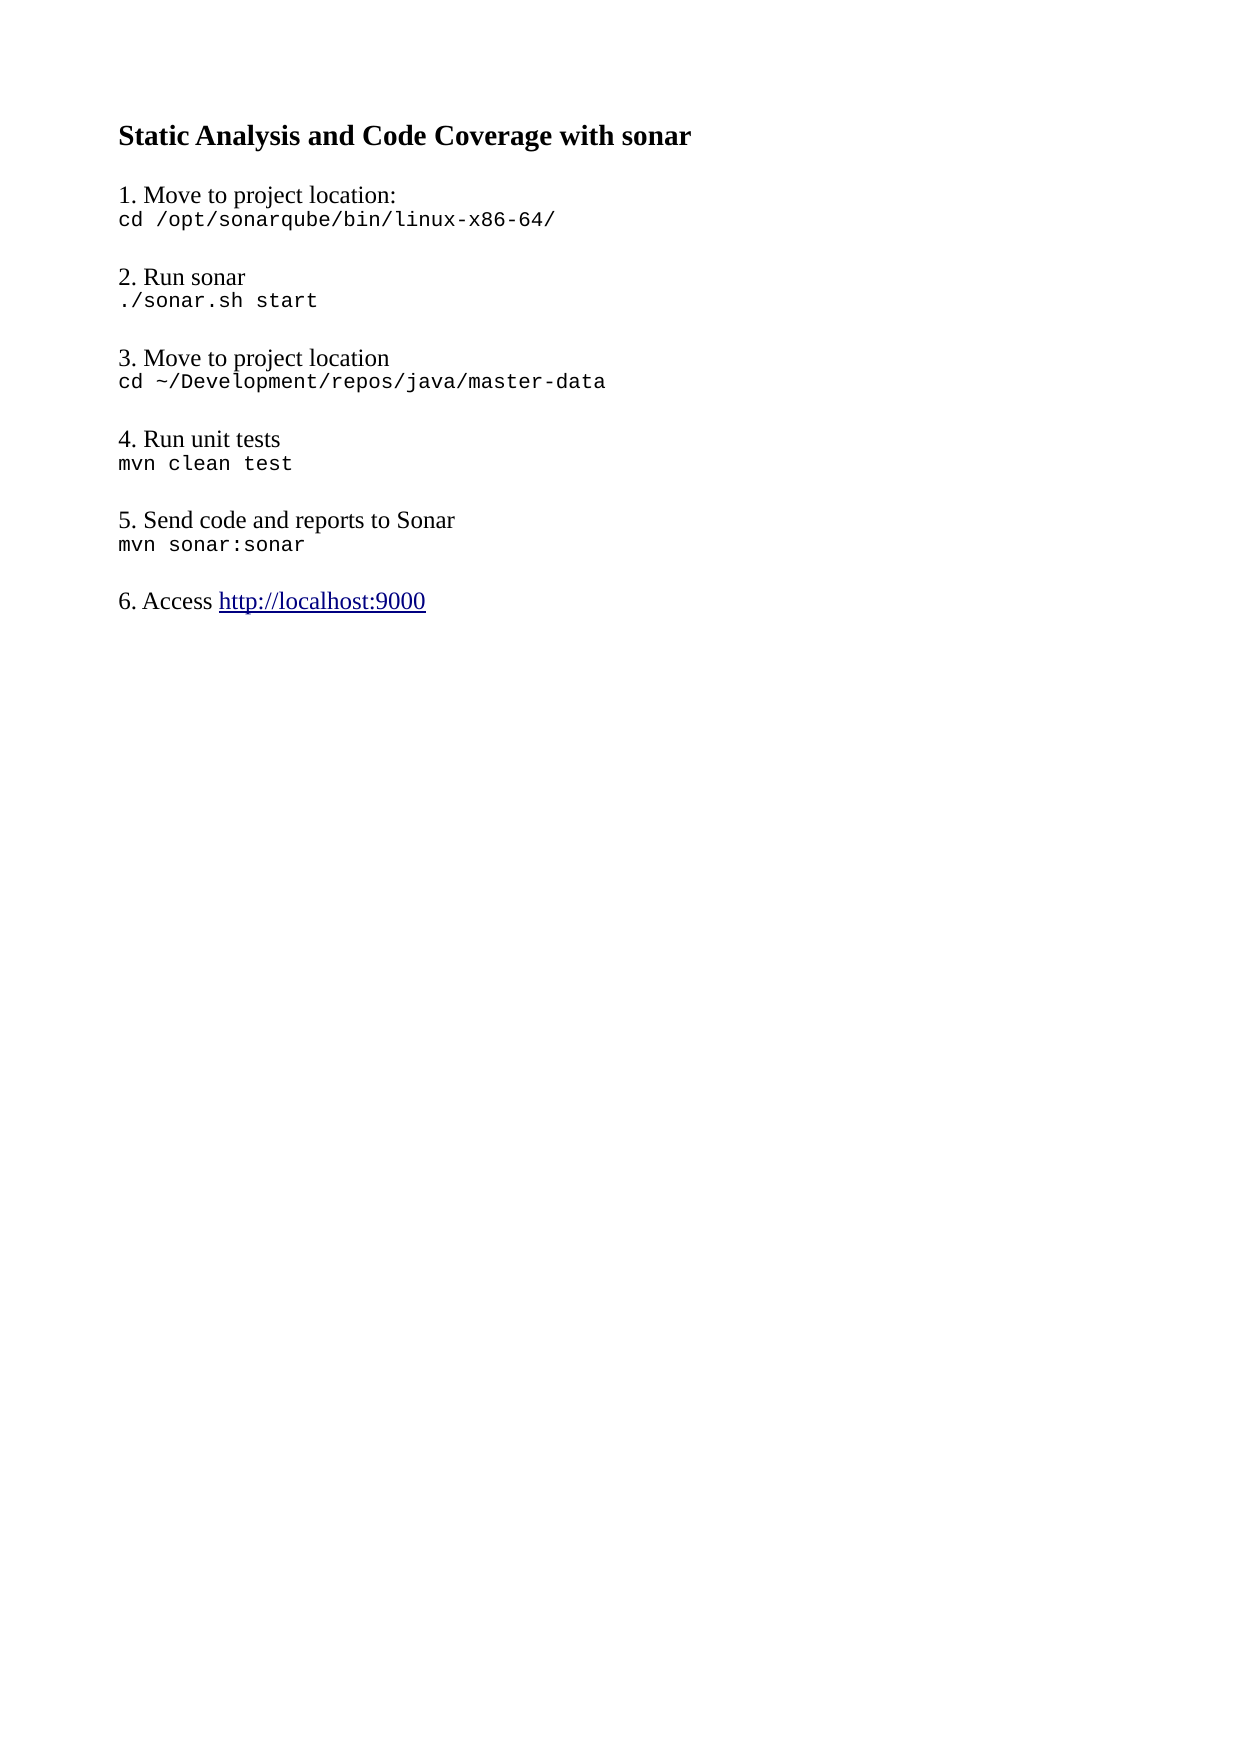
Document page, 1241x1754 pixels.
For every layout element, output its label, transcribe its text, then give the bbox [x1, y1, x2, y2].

text mvn clean test [118, 453, 1122, 476]
text Static Analysis and Code Coverage with sonar [118, 118, 1122, 152]
text 5. Send code and reports to Sonar [118, 505, 1122, 534]
text 3. Move to project location [118, 343, 1122, 371]
text cd /opt/sonarqube/bin/linux-x86-64/ [118, 209, 1122, 233]
text mvn sonar:sonar [118, 534, 1122, 557]
text 2. Run sonar [118, 262, 1122, 290]
text 1. Move to project location: [118, 180, 1122, 209]
text 6. Access http://localhost:9000 [118, 586, 1122, 615]
text 4. Run unit tests [118, 424, 1122, 453]
text ./sonar.sh start [118, 290, 1122, 314]
text cd ~/Development/repos/java/master-data [118, 371, 1122, 395]
